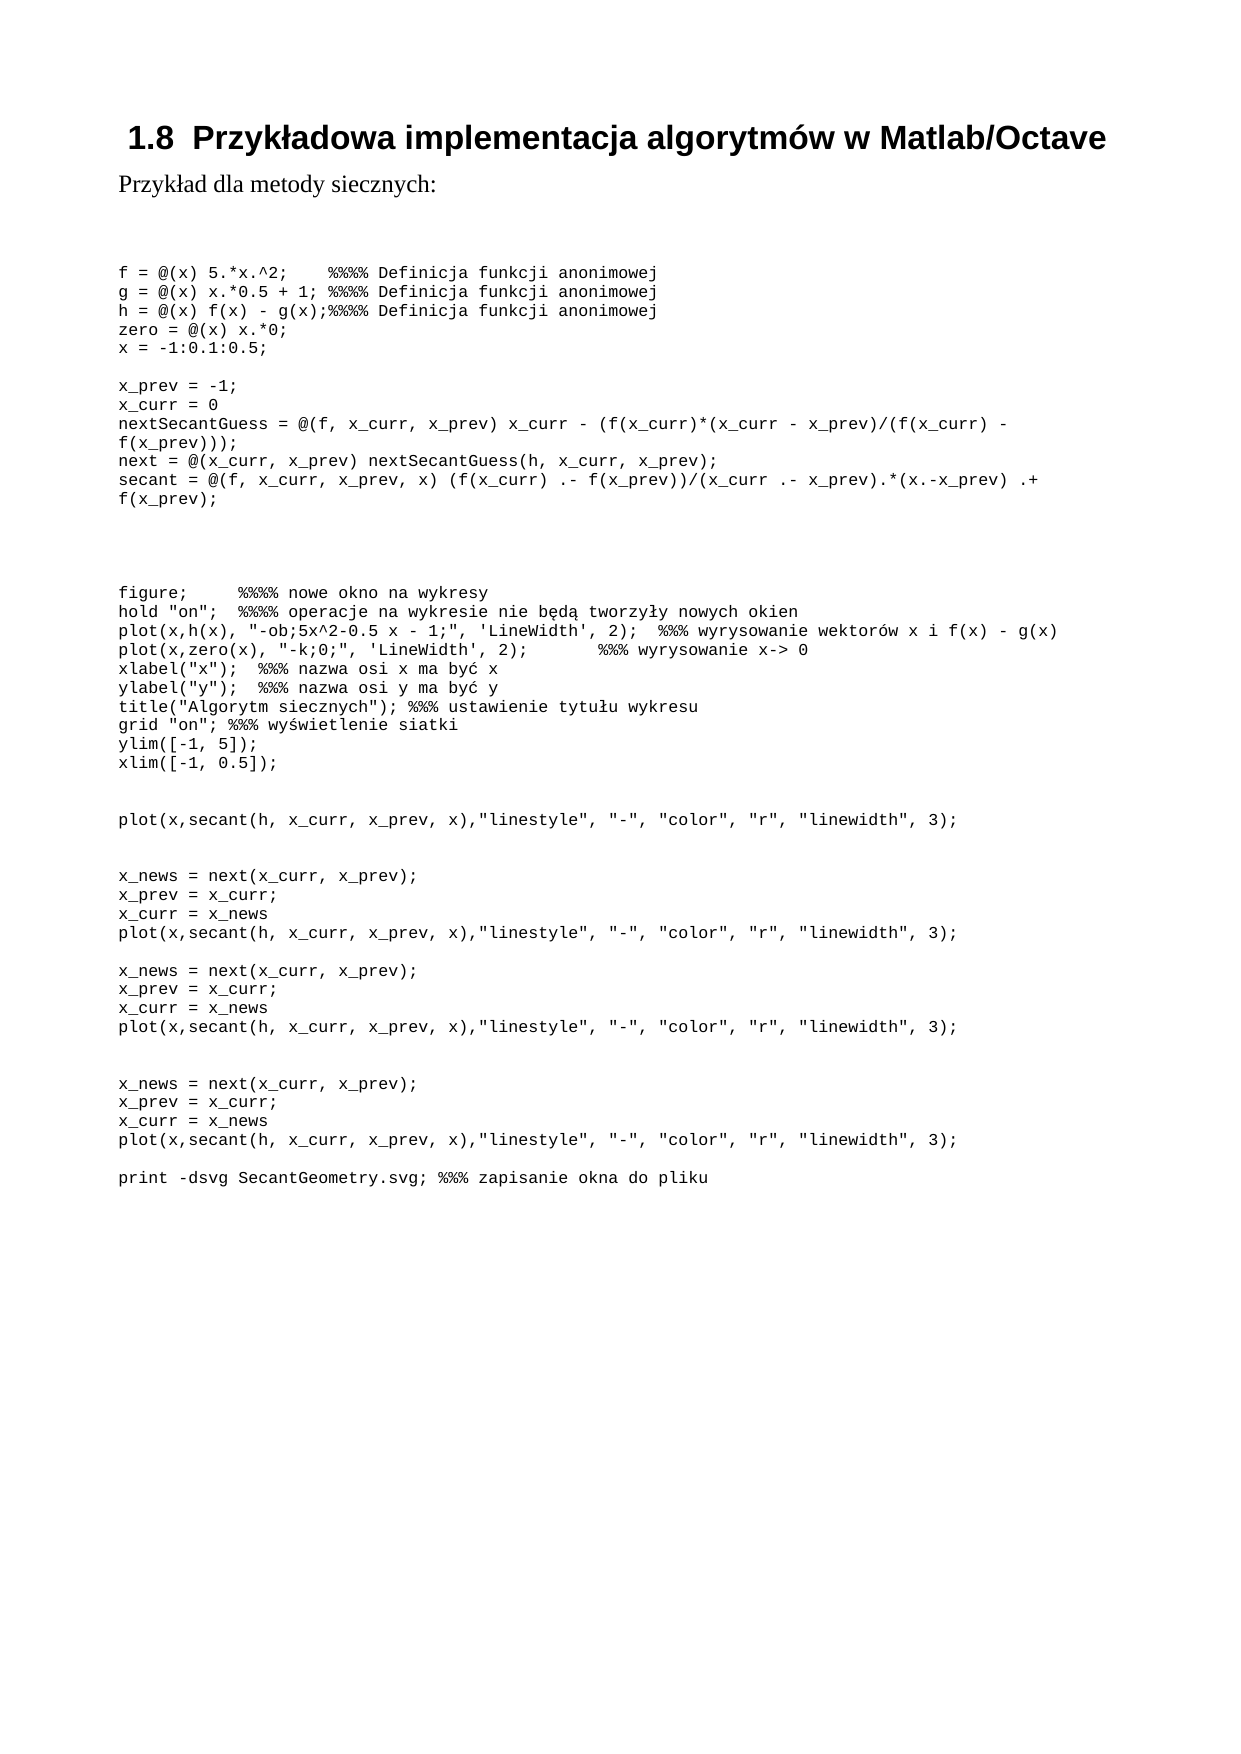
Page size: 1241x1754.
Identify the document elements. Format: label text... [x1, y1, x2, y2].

text plot(x,secant(h, x_curr, x_prev, x),"linestyle", "-", "color", "r", "linewidth", 3); [118, 1019, 1122, 1037]
text x_curr = x_news [118, 906, 1122, 924]
text next = @(x_curr, x_prev) nextSecantGuess(h, x_curr, x_prev); [118, 453, 1122, 472]
text title("Algorytm siecznych"); %%% ustawienie tytułu wykresu [118, 698, 1122, 717]
text x_curr = x_news [118, 1000, 1122, 1019]
text x = -1:0.1:0.5; [118, 340, 1122, 359]
text zero = @(x) x.*0; [118, 321, 1122, 340]
text xlim([-1, 0.5]); [118, 755, 1122, 773]
text Przykład dla metody siecznych: [118, 169, 1122, 198]
text h = @(x) f(x) - g(x);%%%% Definicja funkcji anonimowej [118, 302, 1122, 321]
text nextSecantGuess = @(f, x_curr, x_prev) x_curr - (f(x_curr)*(x_curr - x_prev)/(f(x_curr) - f(x_prev))); [118, 415, 1122, 453]
text x_news = next(x_curr, x_prev); [118, 868, 1122, 887]
text print -dsvg SecantGeometry.svg; %%% zapisanie okna do pliku [118, 1169, 1122, 1188]
text x_prev = x_curr; [118, 887, 1122, 906]
text x_prev = -1; [118, 378, 1122, 396]
text plot(x,zero(x), "-k;0;", 'LineWidth', 2); %%% wyrysowanie x-> 0 [118, 642, 1122, 660]
text xlabel("x"); %%% nazwa osi x ma być x [118, 660, 1122, 679]
text x_news = next(x_curr, x_prev); [118, 1075, 1122, 1094]
text f = @(x) 5.*x.^2; %%%% Definicja funkcji anonimowej [118, 264, 1122, 283]
text x_news = next(x_curr, x_prev); [118, 962, 1122, 981]
subtitle Przykładowa implementacja algorytmów w Matlab/Octave [118, 118, 1122, 157]
text x_curr = x_news [118, 1113, 1122, 1132]
text x_prev = x_curr; [118, 1094, 1122, 1113]
text grid "on"; %%% wyświetlenie siatki [118, 717, 1122, 736]
text plot(x,secant(h, x_curr, x_prev, x),"linestyle", "-", "color", "r", "linewidth", 3); [118, 811, 1122, 830]
text hold "on"; %%%% operacje na wykresie nie będą tworzyły nowych okien [118, 604, 1122, 623]
text x_prev = x_curr; [118, 981, 1122, 1000]
text ylim([-1, 5]); [118, 736, 1122, 755]
text plot(x,secant(h, x_curr, x_prev, x),"linestyle", "-", "color", "r", "linewidth", 3); [118, 1132, 1122, 1151]
text plot(x,secant(h, x_curr, x_prev, x),"linestyle", "-", "color", "r", "linewidth", 3); [118, 924, 1122, 943]
text plot(x,h(x), "-ob;5x^2-0.5 x - 1;", 'LineWidth', 2); %%% wyrysowanie wektorów x i f(x) - g(x) [118, 623, 1122, 642]
text figure; %%%% nowe okno na wykresy [118, 585, 1122, 604]
text x_curr = 0 [118, 396, 1122, 415]
text ylabel("y"); %%% nazwa osi y ma być y [118, 679, 1122, 698]
text g = @(x) x.*0.5 + 1; %%%% Definicja funkcji anonimowej [118, 283, 1122, 302]
text secant = @(f, x_curr, x_prev, x) (f(x_curr) .- f(x_prev))/(x_curr .- x_prev).*(x.-x_prev) .+ f(x_prev); [118, 472, 1122, 509]
